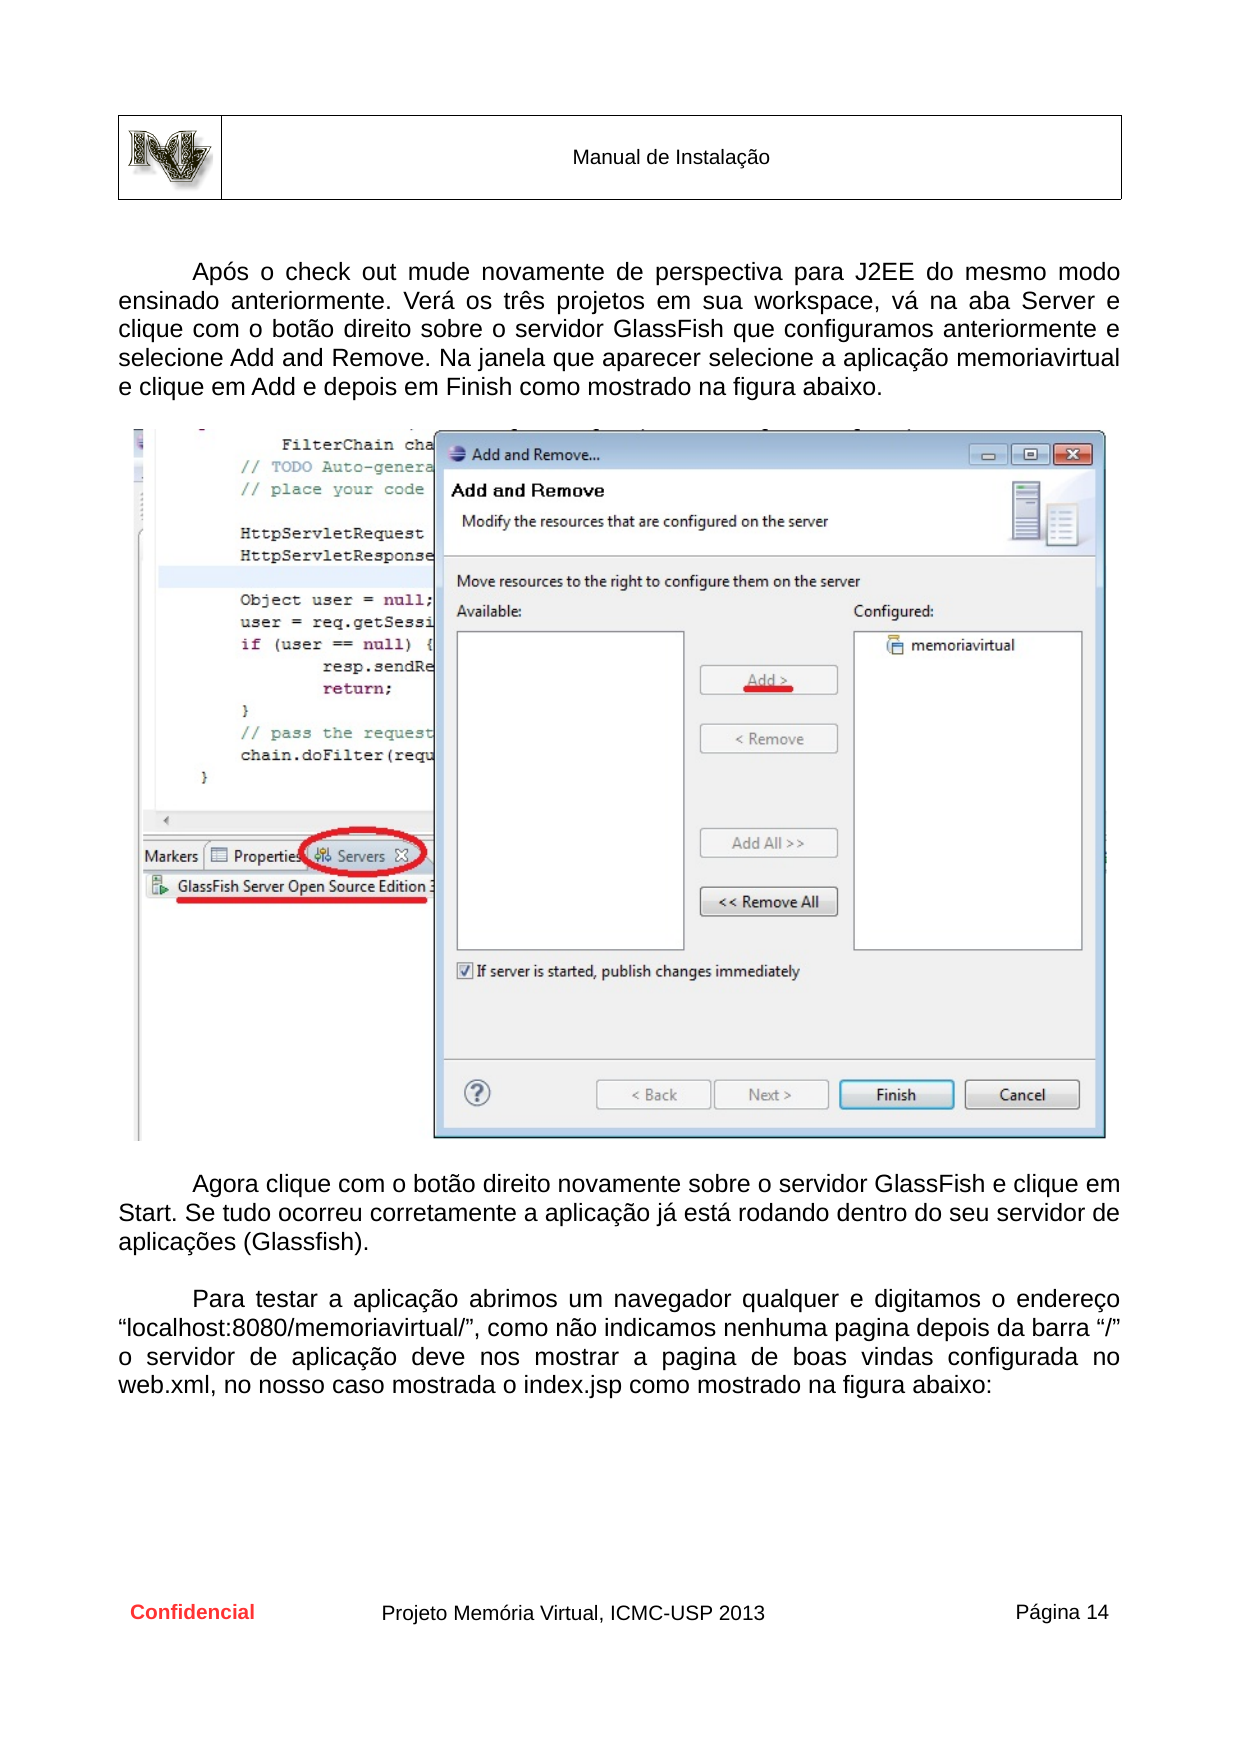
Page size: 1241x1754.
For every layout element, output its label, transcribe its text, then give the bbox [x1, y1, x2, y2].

picture [123, 118, 214, 194]
text Para testar a aplicação abrimos um navegador qualquer e digitamos o endereço “localhost:8080/memoriavirtual/”, como não indicamos nenhuma pagina depois da barra “/” o servidor de aplicação deve nos mostrar a pagina de boas vindas configurada no web.xml, no nosso caso mostrada o index.jsp como mostrado na figura abaixo: [118, 1284, 1122, 1399]
picture [133, 429, 1107, 1141]
text Após o check out mude novamente de perspectiva para J2EE do mesmo modo ensinado anteriormente. Verá os três projetos em sua workspace, vá na aba Server e clique com o botão direito sobre o servidor GlassFish que configuramos anteriormente e selecione Add and Remove. Na janela que aparecer selecione a aplicação memoriavirtual e clique em Add e depois em Finish como mostrado na figura abaixo. [118, 257, 1122, 401]
text Agora clique com o botão direito novamente sobre o servidor GlassFish e clique em Start. Se tudo ocorreu corretamente a aplicação já está rodando dentro do seu servidor de aplicações (Glassfish). [118, 1169, 1122, 1255]
